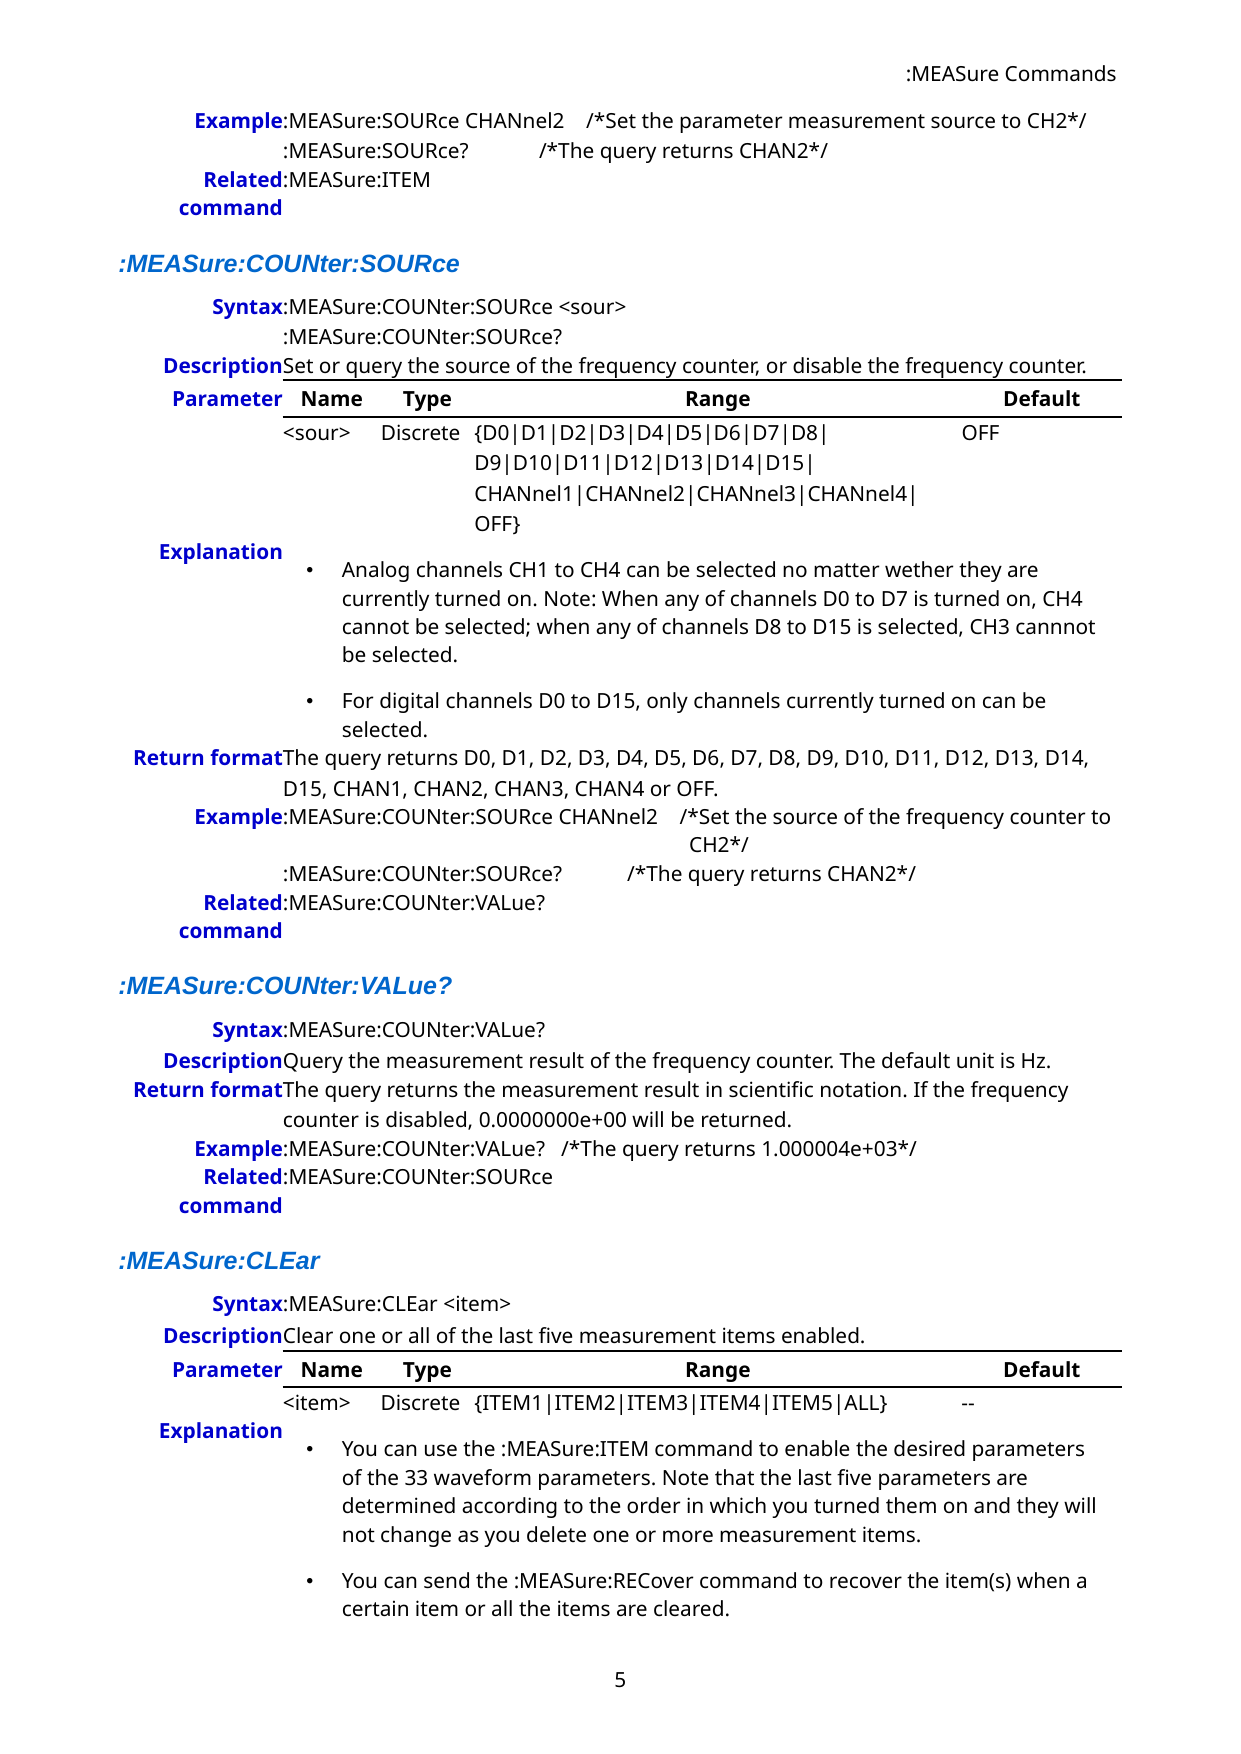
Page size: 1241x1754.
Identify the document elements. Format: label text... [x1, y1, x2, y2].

table_cell {D0|D1|D2|D3|D4|D5|D6|D7|D8| D9|D10|D11|D12|D13|D14|D15| CHANnel1|CHANnel2|CHANnel3|CHANnel4|OFF} [474, 418, 961, 537]
table_cell Parameter [118, 379, 283, 416]
subtitle :MEASure:COUNter:VALue? [118, 971, 1122, 1000]
table_cell Default [961, 381, 1122, 416]
table_cell Name [283, 1352, 380, 1386]
table_header :MEASure:CLEar <item> [283, 1289, 1122, 1321]
table_cell :MEASure:COUNter:VALue? /*The query returns 1.000004e+03*/ [283, 1134, 1122, 1162]
table_cell :MEASure:COUNter:SOURce CHANnel2 /*Set the source of the frequency counter to CH2*/ :MEASure:COUNter:SOURce? /*The query returns CHAN2*/ [283, 803, 1122, 888]
table_cell :MEASure:SOURce CHANnel2 /*Set the parameter measurement source to CH2*/ :MEASure:SOURce? /*The query returns CHAN2*/ [283, 106, 1122, 165]
table_cell Description [118, 1047, 283, 1075]
table_cell {ITEM1|ITEM2|ITEM3|ITEM4|ITEM5|ALL} [474, 1388, 961, 1417]
table_header Syntax [118, 1015, 283, 1047]
table_cell [118, 1386, 283, 1417]
table_cell The query returns the measurement result in scientific notation. If the frequency counter is disabled, 0.0000000e+00 will be returned. [283, 1075, 1122, 1134]
table_cell Related command [118, 888, 283, 944]
table_header :MEASure:COUNter:SOURce <sour> :MEASure:COUNter:SOURce? [283, 292, 1122, 351]
table_cell Type [380, 1352, 474, 1386]
table_cell Example [118, 106, 283, 165]
table_cell You can use the :MEASure:ITEM command to enable the desired parameters of the 33 waveform parameters. Note that the last five parameters are determined according to the order in which you turned them on and they will not change as you delete one or more measurement items. You can send the :MEASure:RECover command to recover the item(s) when a certain item or all the items are cleared. [283, 1417, 1122, 1623]
table_header :MEASure:COUNter:VALue? [283, 1015, 1122, 1047]
table_cell :MEASure:ITEM [283, 165, 1122, 222]
table_cell Set or query the source of the frequency counter, or disable the frequency counter. [283, 351, 1122, 379]
table_cell Discrete [380, 418, 474, 537]
table_cell Example [118, 803, 283, 888]
table_cell Explanation [118, 538, 283, 743]
table_cell Description [118, 351, 283, 379]
table_cell Default [961, 1352, 1122, 1386]
subtitle :MEASure:COUNter:SOURce [118, 248, 1122, 277]
table_cell :MEASure:COUNter:VALue? [283, 888, 1122, 944]
table_cell <sour> [283, 418, 380, 537]
table_cell Return format [118, 744, 283, 802]
table_cell Return format [118, 1075, 283, 1134]
table_header Syntax [118, 292, 283, 351]
table_cell Parameter [118, 1350, 283, 1386]
table_cell :MEASure:COUNter:SOURce [283, 1163, 1122, 1219]
table_cell Explanation [118, 1417, 283, 1623]
table_cell Query the measurement result of the frequency counter. The default unit is Hz. [283, 1047, 1122, 1075]
table_cell [118, 416, 283, 537]
table_cell OFF [961, 418, 1122, 537]
subtitle :MEASure:CLEar [118, 1246, 1122, 1274]
table_cell Discrete [380, 1388, 474, 1417]
table_cell Name [283, 381, 380, 416]
table_cell <item> [283, 1388, 380, 1417]
table_cell Clear one or all of the last five measurement items enabled. [283, 1321, 1122, 1350]
table_cell Related command [118, 165, 283, 222]
table_cell Range [474, 1352, 961, 1386]
table_cell The query returns D0, D1, D2, D3, D4, D5, D6, D7, D8, D9, D10, D11, D12, D13, D14, D15, CHAN1, CHAN2, CHAN3, CHAN4 or OFF. [283, 744, 1122, 802]
table_cell Description [118, 1321, 283, 1350]
table_cell Range [474, 381, 961, 416]
table_cell Related command [118, 1163, 283, 1219]
table_cell Type [380, 381, 474, 416]
table_header Syntax [118, 1289, 283, 1321]
table_cell Example [118, 1134, 283, 1162]
table_cell Analog channels CH1 to CH4 can be selected no matter wether they are currently turned on. Note: When any of channels D0 to D7 is turned on, CH4 cannot be selected; when any of channels D8 to D15 is selected, CH3 cannnot be selected. For digital channels D0 to D15, only channels currently turned on can be selected. [283, 538, 1122, 743]
table_cell -- [961, 1388, 1122, 1417]
